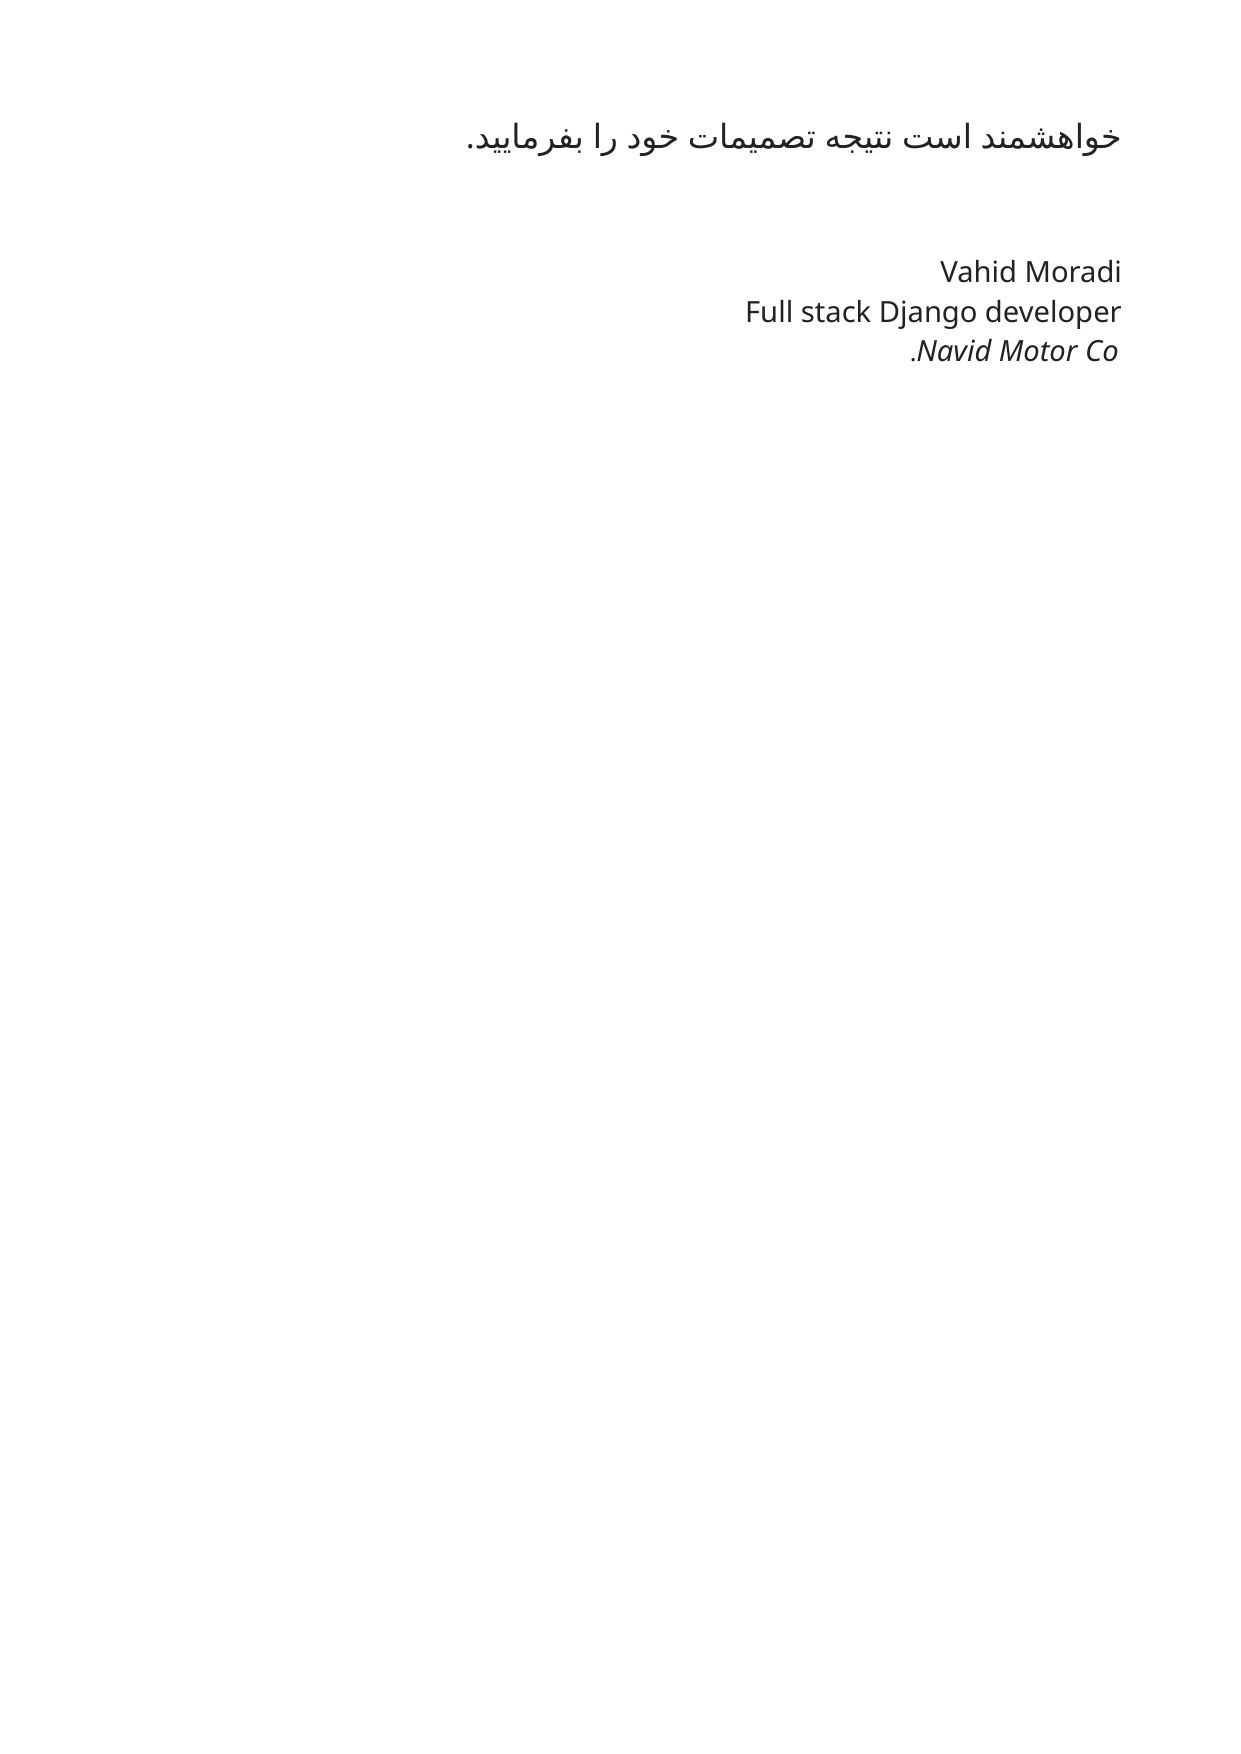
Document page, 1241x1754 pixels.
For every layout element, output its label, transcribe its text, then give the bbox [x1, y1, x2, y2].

text خواهشمند است نتیجه تصمیمات خود را بفرمایید. [118, 118, 1122, 162]
text Vahid Moradi Full stack Django developer [118, 251, 1122, 331]
text Navid Motor Co. [118, 331, 1122, 372]
